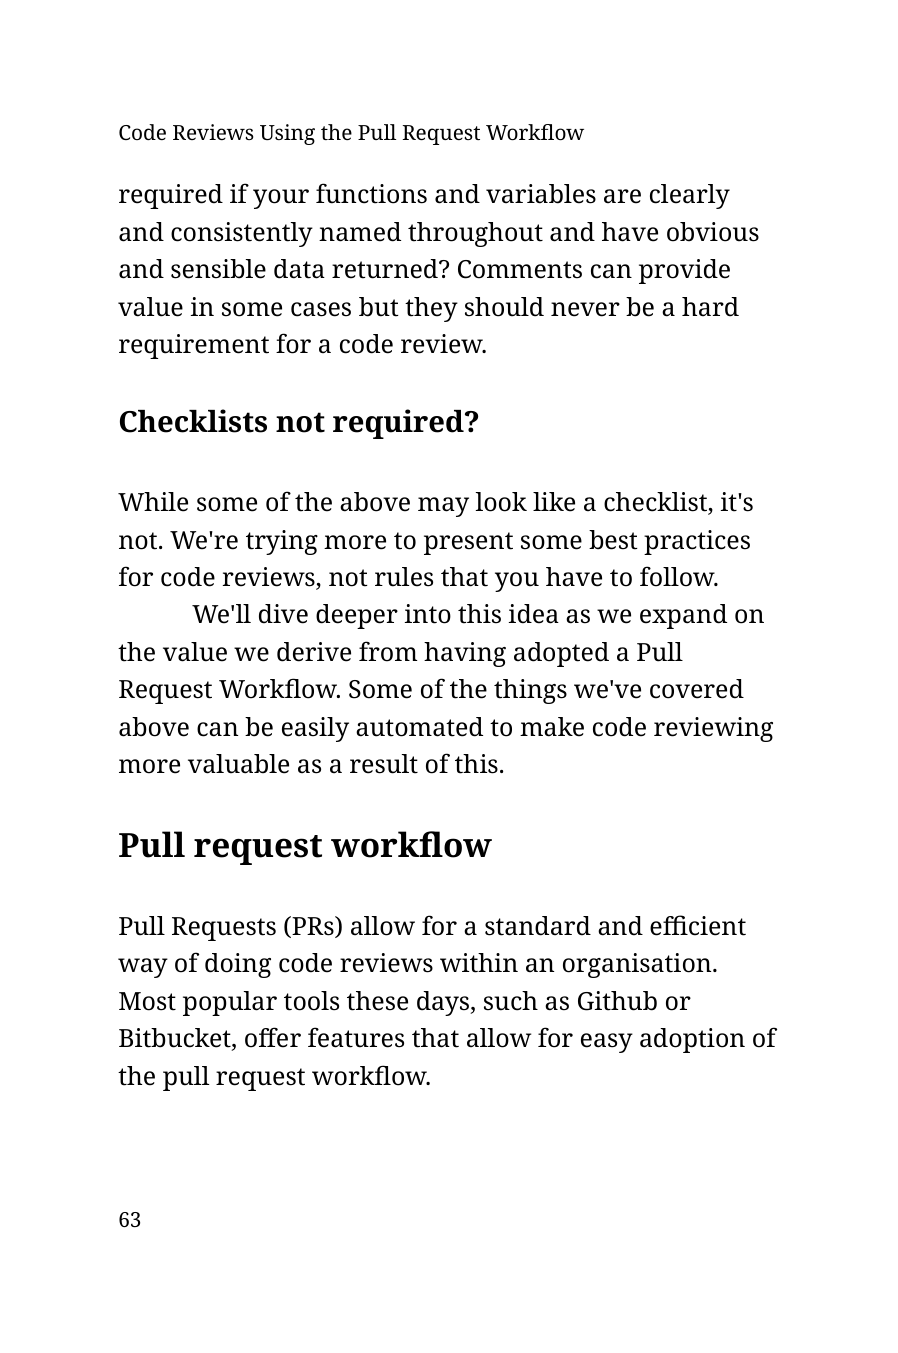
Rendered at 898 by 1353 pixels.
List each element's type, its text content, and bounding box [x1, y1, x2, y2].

text While some of the above may look like a checklist, it's not. We're trying more to present some best practices for code reviews, not rules that you have to follow. [118, 485, 779, 594]
text required if your functions and variables are clearly and consistently named throughout and have obvious and sensible data returned? Comments can provide value in some cases but they should never be a hard requirement for a code review. [118, 177, 779, 361]
text We'll dive deeper into this idea as we expand on the value we derive from having adopted a Pull Request Workflow. Some of the things we've covered above can be easily automated to make code reviewing more valuable as a result of this. [118, 597, 779, 781]
subtitle Pull request workflow [118, 821, 779, 867]
text Pull Requests (PRs) allow for a standard and efficient way of doing code reviews within an organisation. Most popular tools these days, such as Github or Bitbucket, offer features that allow for easy adoption of the pull request workflow. [118, 909, 779, 1092]
subtitle Checklists not required? [118, 401, 779, 441]
